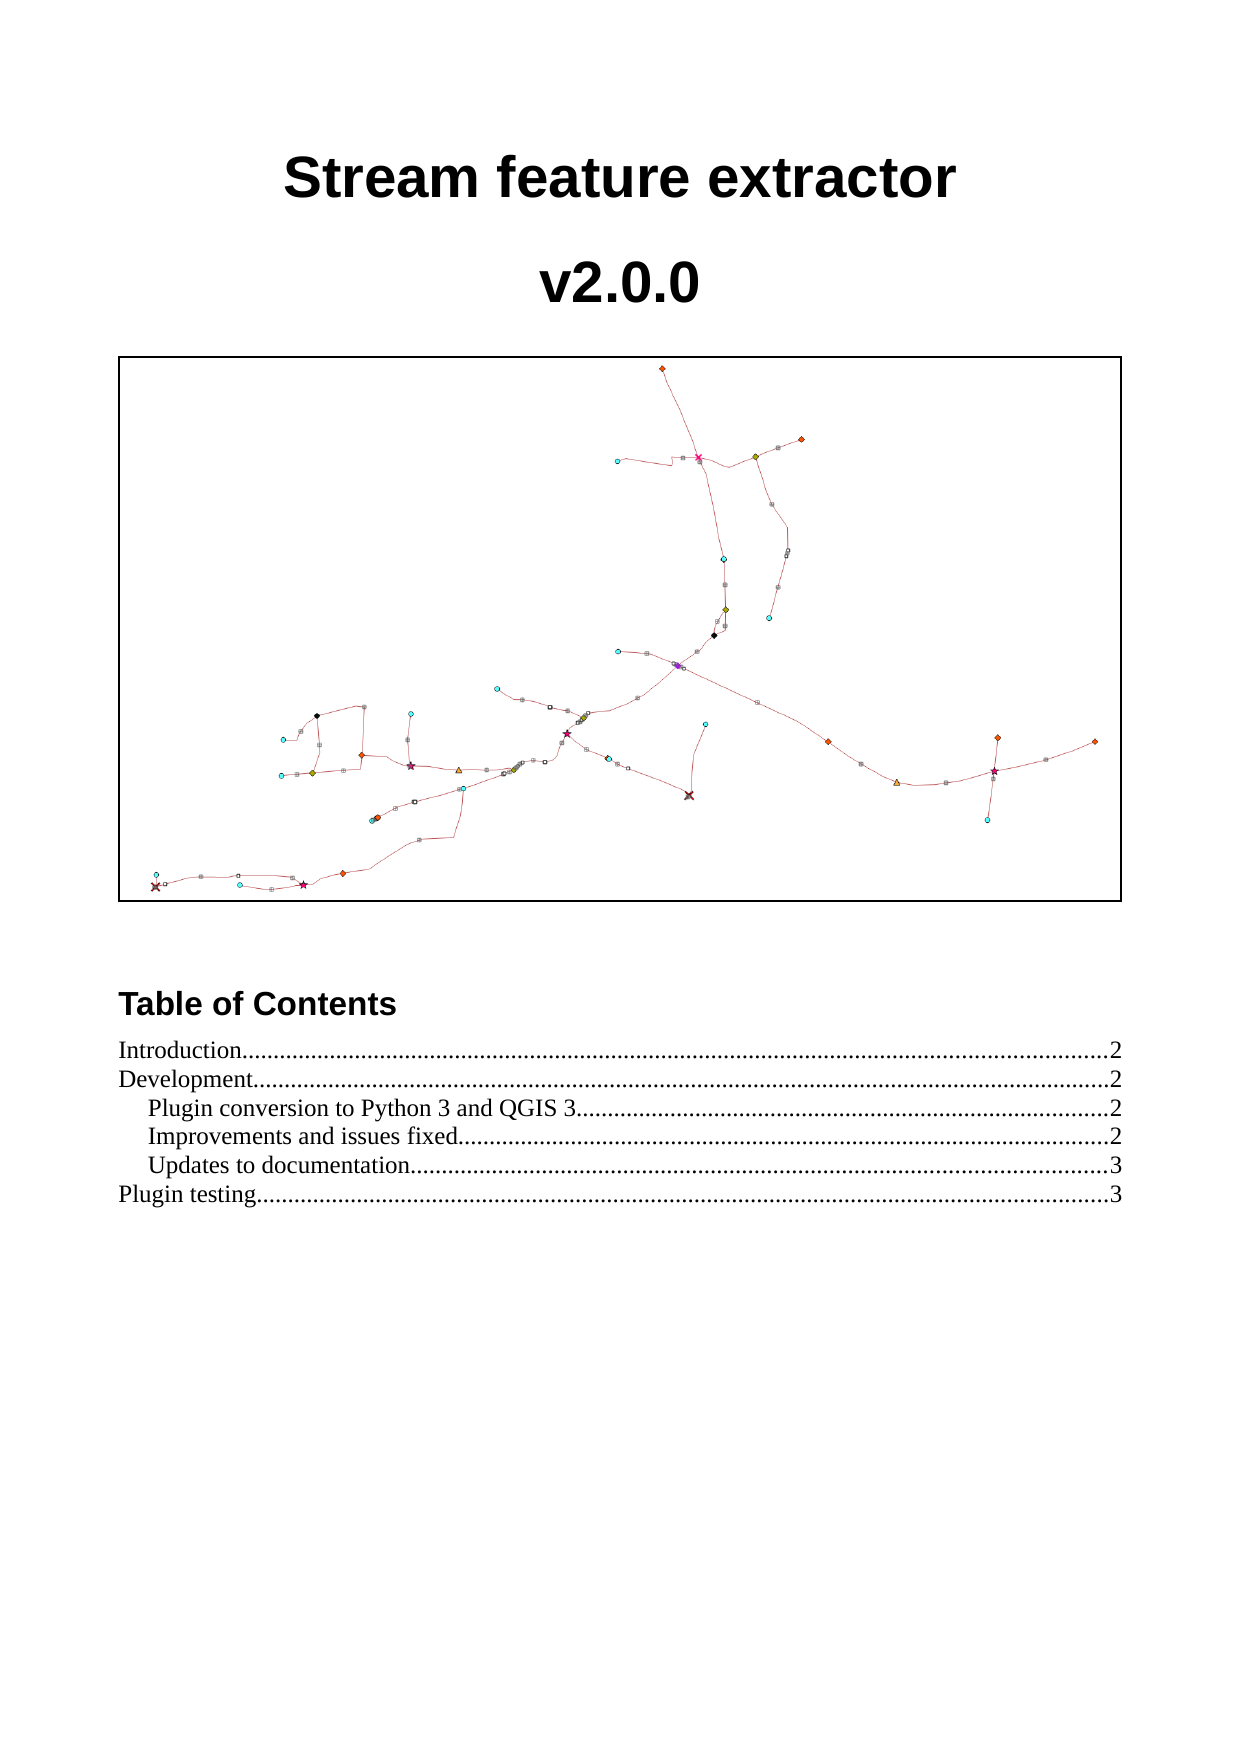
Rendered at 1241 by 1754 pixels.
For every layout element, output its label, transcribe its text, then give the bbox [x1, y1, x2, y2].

text Improvements and issues fixed 2 [148, 1121, 1122, 1150]
picture [123, 361, 1118, 897]
title Stream feature extractor [118, 143, 1122, 210]
title v2.0.0 [118, 248, 1122, 315]
text Plugin conversion to Python 3 and QGIS 3 2 [148, 1093, 1122, 1121]
text Introduction 2 [118, 1035, 1122, 1064]
subtitle Table of Contents [118, 984, 1122, 1023]
text Development 2 [118, 1064, 1122, 1093]
text Updates to documentation 3 [148, 1150, 1122, 1179]
text Plugin testing 3 [118, 1179, 1122, 1208]
